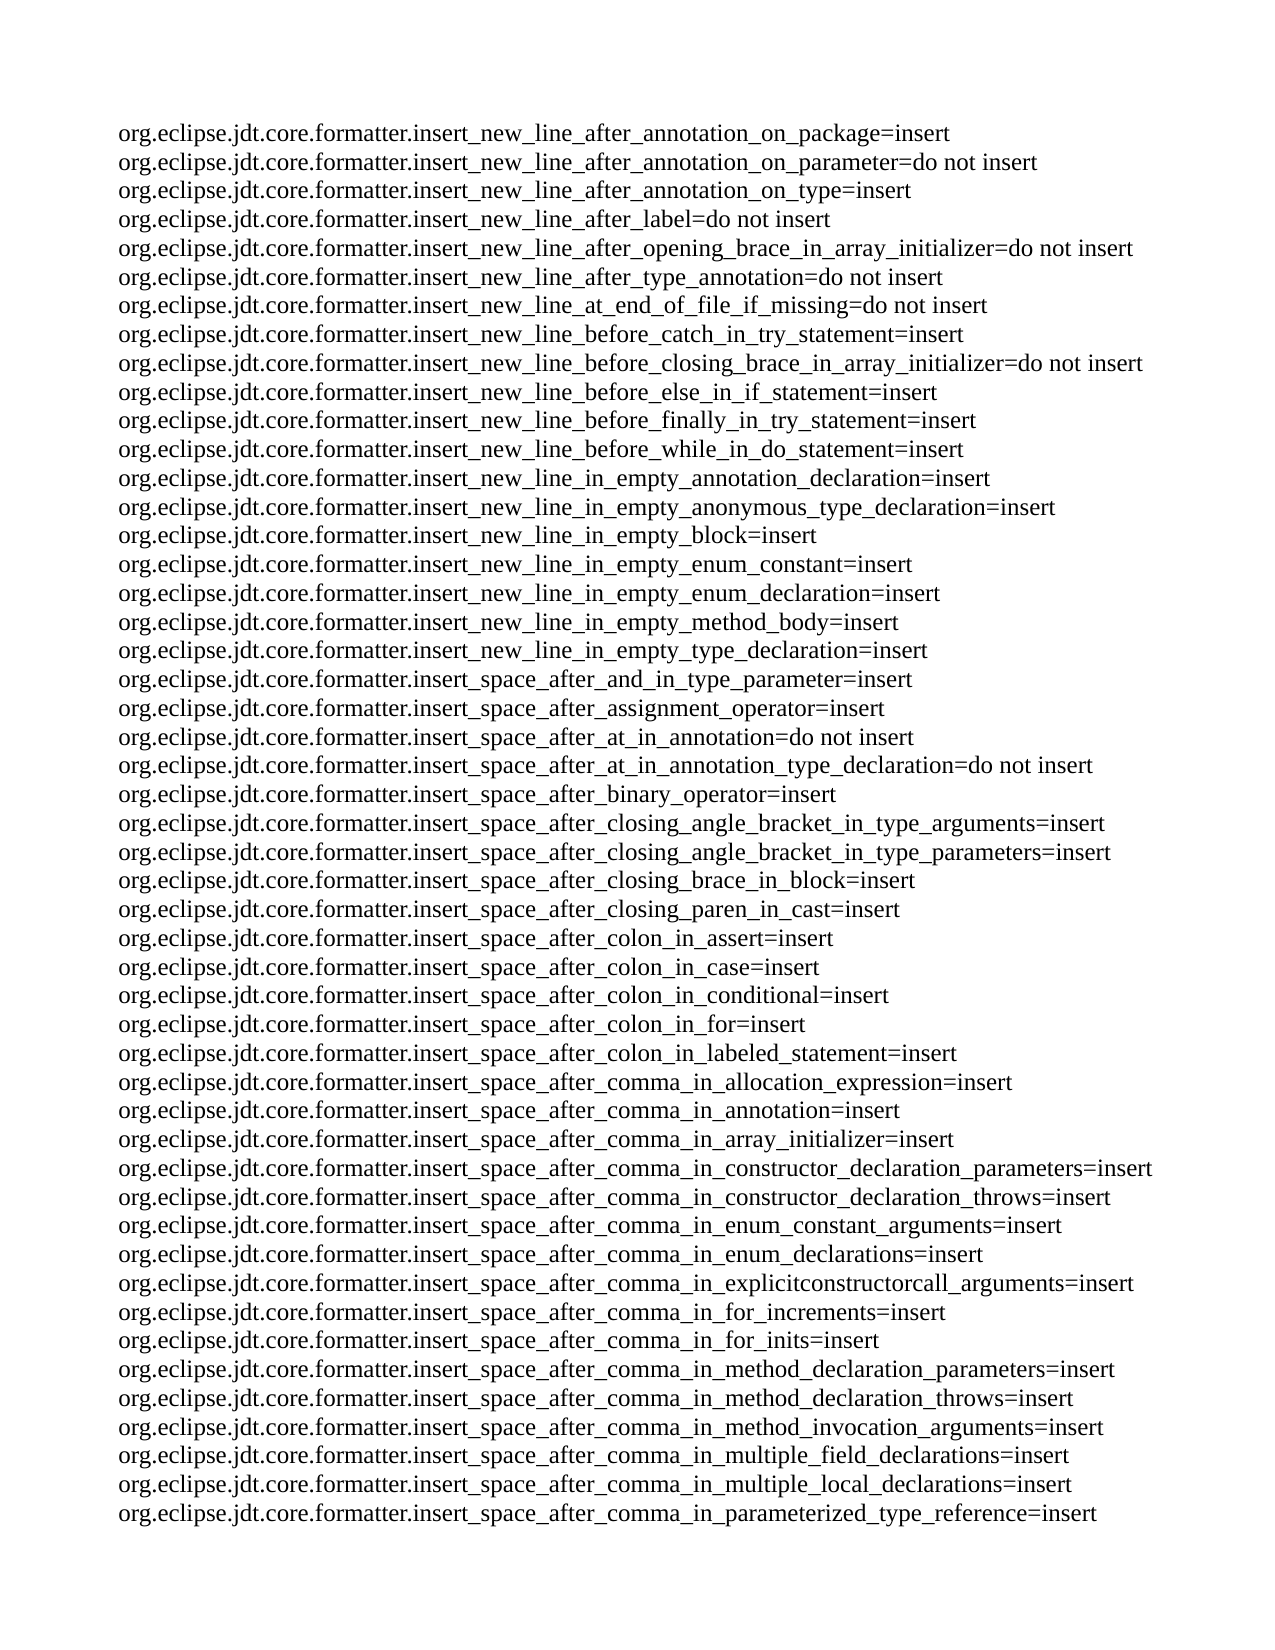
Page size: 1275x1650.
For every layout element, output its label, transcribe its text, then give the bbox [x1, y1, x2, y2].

text org.eclipse.jdt.core.formatter.insert_new_line_in_empty_method_body=insert [118, 607, 1157, 636]
text org.eclipse.jdt.core.formatter.insert_space_after_comma_in_allocation_expression=insert [118, 1067, 1157, 1096]
text org.eclipse.jdt.core.formatter.insert_space_after_comma_in_explicitconstructorcall_arguments=insert [118, 1268, 1157, 1297]
text org.eclipse.jdt.core.formatter.insert_space_after_at_in_annotation_type_declaration=do not insert [118, 751, 1157, 779]
text org.eclipse.jdt.core.formatter.insert_space_after_colon_in_assert=insert [118, 923, 1157, 952]
text org.eclipse.jdt.core.formatter.insert_new_line_in_empty_anonymous_type_declaration=insert [118, 492, 1157, 521]
text org.eclipse.jdt.core.formatter.insert_space_after_binary_operator=insert [118, 779, 1157, 808]
text org.eclipse.jdt.core.formatter.insert_space_after_comma_in_method_declaration_parameters=insert [118, 1354, 1157, 1383]
text org.eclipse.jdt.core.formatter.insert_new_line_before_else_in_if_statement=insert [118, 377, 1157, 406]
text org.eclipse.jdt.core.formatter.insert_new_line_after_label=do not insert [118, 204, 1157, 233]
text org.eclipse.jdt.core.formatter.insert_new_line_in_empty_type_declaration=insert [118, 636, 1157, 664]
text org.eclipse.jdt.core.formatter.insert_space_after_comma_in_parameterized_type_reference=insert [118, 1498, 1157, 1527]
text org.eclipse.jdt.core.formatter.insert_new_line_in_empty_enum_constant=insert [118, 549, 1157, 578]
text org.eclipse.jdt.core.formatter.insert_space_after_closing_angle_bracket_in_type_arguments=insert [118, 808, 1157, 837]
text org.eclipse.jdt.core.formatter.insert_space_after_closing_angle_bracket_in_type_parameters=insert [118, 837, 1157, 866]
text org.eclipse.jdt.core.formatter.insert_space_after_comma_in_enum_declarations=insert [118, 1239, 1157, 1268]
text org.eclipse.jdt.core.formatter.insert_space_after_comma_in_annotation=insert [118, 1096, 1157, 1124]
text org.eclipse.jdt.core.formatter.insert_new_line_at_end_of_file_if_missing=do not insert [118, 291, 1157, 319]
text org.eclipse.jdt.core.formatter.insert_new_line_before_catch_in_try_statement=insert [118, 319, 1157, 348]
text org.eclipse.jdt.core.formatter.insert_new_line_before_while_in_do_statement=insert [118, 434, 1157, 463]
text org.eclipse.jdt.core.formatter.insert_space_after_comma_in_constructor_declaration_throws=insert [118, 1182, 1157, 1211]
text org.eclipse.jdt.core.formatter.insert_new_line_after_annotation_on_type=insert [118, 176, 1157, 204]
text org.eclipse.jdt.core.formatter.insert_space_after_comma_in_enum_constant_arguments=insert [118, 1211, 1157, 1239]
text org.eclipse.jdt.core.formatter.insert_space_after_comma_in_for_inits=insert [118, 1326, 1157, 1354]
text org.eclipse.jdt.core.formatter.insert_space_after_and_in_type_parameter=insert [118, 664, 1157, 693]
text org.eclipse.jdt.core.formatter.insert_new_line_before_closing_brace_in_array_initializer=do not insert [118, 348, 1157, 377]
text org.eclipse.jdt.core.formatter.insert_space_after_colon_in_labeled_statement=insert [118, 1038, 1157, 1067]
text org.eclipse.jdt.core.formatter.insert_space_after_closing_paren_in_cast=insert [118, 894, 1157, 923]
text org.eclipse.jdt.core.formatter.insert_new_line_before_finally_in_try_statement=insert [118, 406, 1157, 434]
text org.eclipse.jdt.core.formatter.insert_space_after_comma_in_constructor_declaration_parameters=insert [118, 1153, 1157, 1182]
text org.eclipse.jdt.core.formatter.insert_space_after_colon_in_for=insert [118, 1009, 1157, 1038]
text org.eclipse.jdt.core.formatter.insert_new_line_in_empty_enum_declaration=insert [118, 578, 1157, 607]
text org.eclipse.jdt.core.formatter.insert_space_after_comma_in_multiple_local_declarations=insert [118, 1469, 1157, 1498]
text org.eclipse.jdt.core.formatter.insert_new_line_after_annotation_on_package=insert [118, 118, 1157, 147]
text org.eclipse.jdt.core.formatter.insert_new_line_after_opening_brace_in_array_initializer=do not insert [118, 233, 1157, 262]
text org.eclipse.jdt.core.formatter.insert_new_line_after_annotation_on_parameter=do not insert [118, 147, 1157, 176]
text org.eclipse.jdt.core.formatter.insert_new_line_in_empty_annotation_declaration=insert [118, 463, 1157, 492]
text org.eclipse.jdt.core.formatter.insert_new_line_after_type_annotation=do not insert [118, 262, 1157, 291]
text org.eclipse.jdt.core.formatter.insert_space_after_colon_in_case=insert [118, 952, 1157, 981]
text org.eclipse.jdt.core.formatter.insert_new_line_in_empty_block=insert [118, 521, 1157, 549]
text org.eclipse.jdt.core.formatter.insert_space_after_closing_brace_in_block=insert [118, 866, 1157, 894]
text org.eclipse.jdt.core.formatter.insert_space_after_comma_in_method_declaration_throws=insert [118, 1383, 1157, 1412]
text org.eclipse.jdt.core.formatter.insert_space_after_colon_in_conditional=insert [118, 981, 1157, 1009]
text org.eclipse.jdt.core.formatter.insert_space_after_comma_in_array_initializer=insert [118, 1124, 1157, 1153]
text org.eclipse.jdt.core.formatter.insert_space_after_comma_in_multiple_field_declarations=insert [118, 1441, 1157, 1469]
text org.eclipse.jdt.core.formatter.insert_space_after_at_in_annotation=do not insert [118, 722, 1157, 751]
text org.eclipse.jdt.core.formatter.insert_space_after_comma_in_for_increments=insert [118, 1297, 1157, 1326]
text org.eclipse.jdt.core.formatter.insert_space_after_assignment_operator=insert [118, 693, 1157, 722]
text org.eclipse.jdt.core.formatter.insert_space_after_comma_in_method_invocation_arguments=insert [118, 1412, 1157, 1441]
